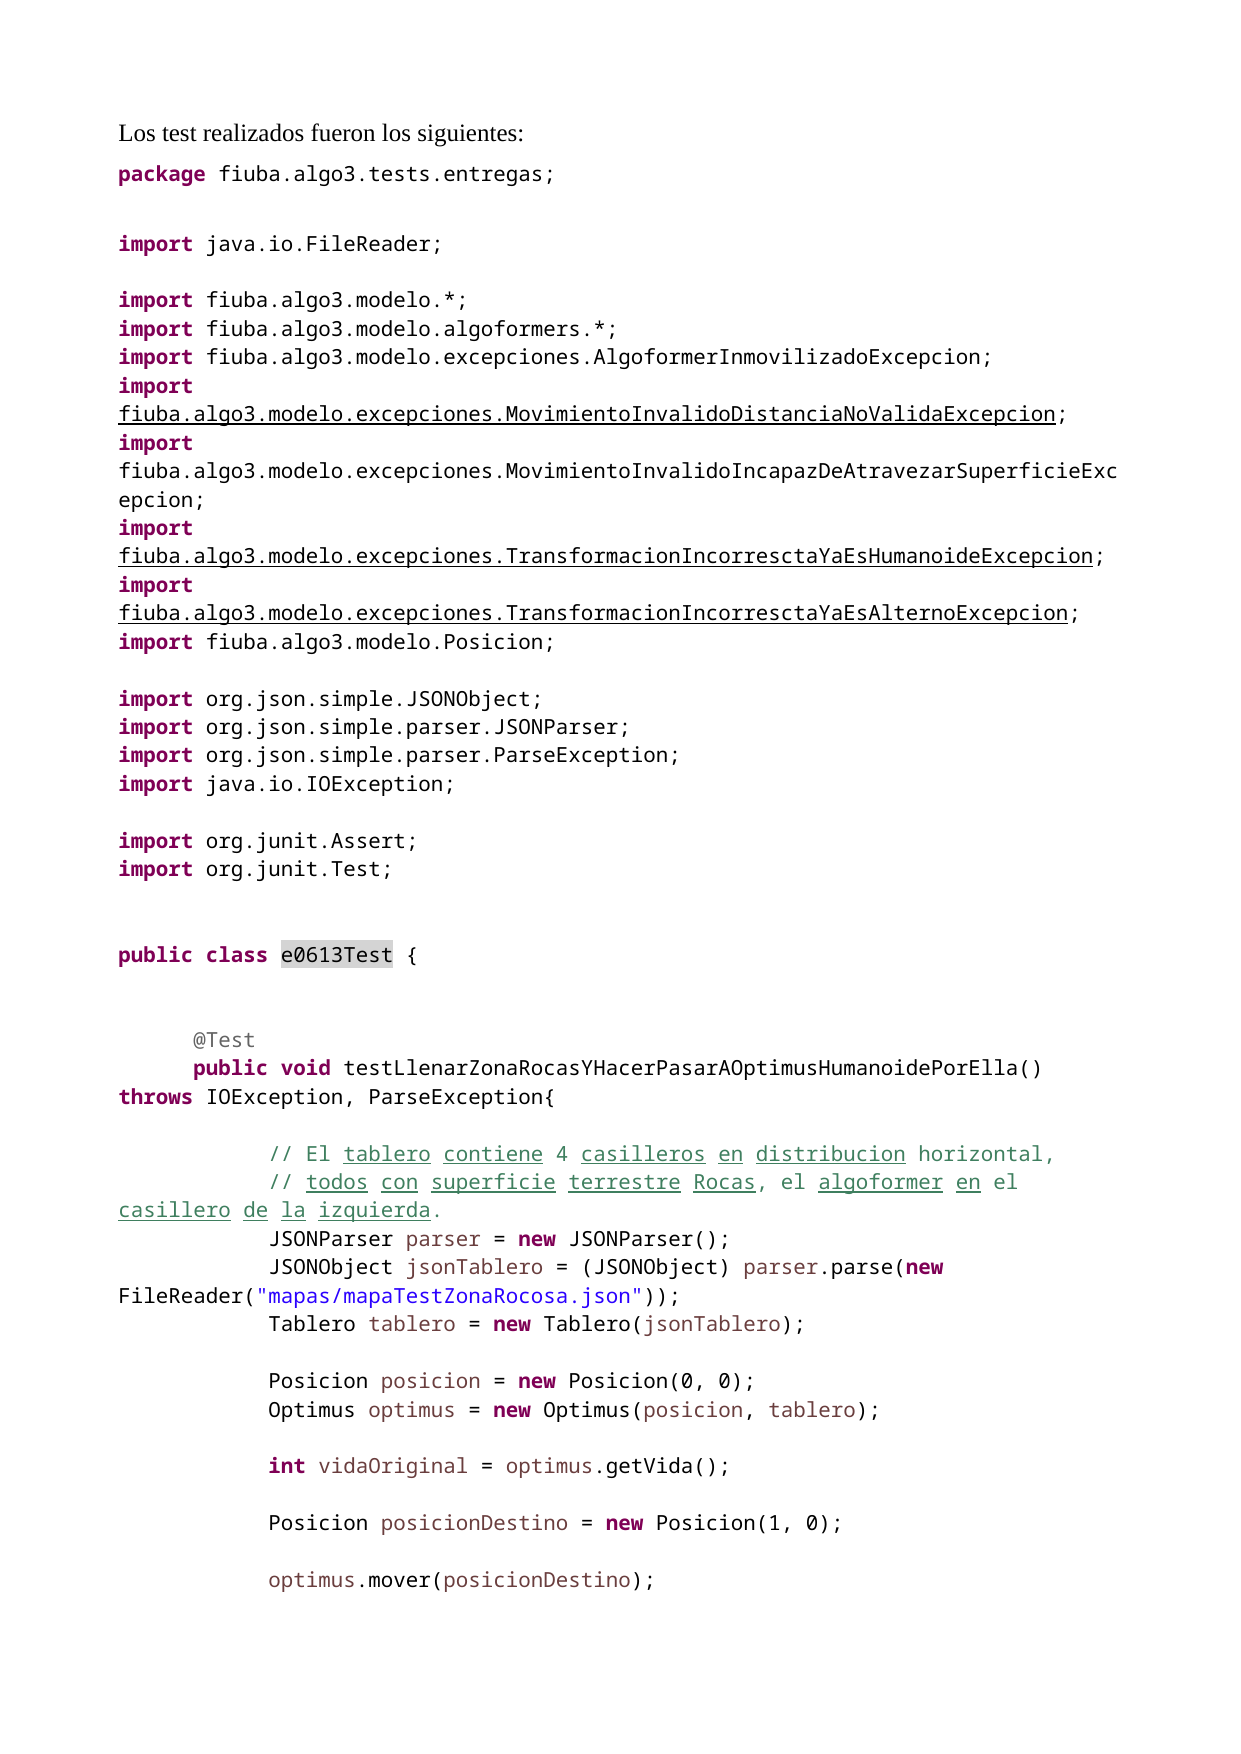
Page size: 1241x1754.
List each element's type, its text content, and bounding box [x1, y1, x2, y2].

text import java.io.IOException; [118, 769, 1122, 797]
text // todos con superficie terrestre Rocas, el algoformer en el casillero de la izquierda. [118, 1167, 1122, 1224]
text import fiuba.algo3.modelo.excepciones.TransformacionIncorresctaYaEsAlternoExcepcion; [118, 570, 1122, 627]
text Posicion posicion = new Posicion(0, 0); [118, 1366, 1122, 1395]
text // El tablero contiene 4 casilleros en distribucion horizontal, [118, 1139, 1122, 1167]
text Tablero tablero = new Tablero(jsonTablero); [118, 1309, 1122, 1338]
text import org.junit.Test; [118, 854, 1122, 883]
text import fiuba.algo3.modelo.excepciones.MovimientoInvalidoDistanciaNoValidaExcepcion; [118, 371, 1122, 428]
text JSONParser parser = new JSONParser(); [118, 1224, 1122, 1252]
text package fiuba.algo3.tests.entregas; [118, 159, 1122, 188]
text import fiuba.algo3.modelo.excepciones.TransformacionIncorresctaYaEsHumanoideExcepcion; [118, 513, 1122, 570]
text import fiuba.algo3.modelo.Posicion; [118, 627, 1122, 655]
text import org.junit.Assert; [118, 826, 1122, 854]
text import fiuba.algo3.modelo.algoformers.*; [118, 314, 1122, 342]
text JSONObject jsonTablero = (JSONObject) parser.parse(new FileReader("mapas/mapaTestZonaRocosa.json")); [118, 1252, 1122, 1309]
text import org.json.simple.parser.JSONParser; [118, 712, 1122, 741]
text public void testLlenarZonaRocasYHacerPasarAOptimusHumanoidePorElla() throws IOException, ParseException{ [118, 1053, 1122, 1110]
text import fiuba.algo3.modelo.excepciones.MovimientoInvalidoIncapazDeAtravezarSuperficieExcepcion; [118, 428, 1122, 513]
text import java.io.FileReader; [118, 229, 1122, 257]
text import org.json.simple.parser.ParseException; [118, 741, 1122, 769]
text import fiuba.algo3.modelo.*; [118, 286, 1122, 314]
text Los test realizados fueron los siguientes: [118, 118, 1122, 147]
text Optimus optimus = new Optimus(posicion, tablero); [118, 1395, 1122, 1423]
text import fiuba.algo3.modelo.excepciones.AlgoformerInmovilizadoExcepcion; [118, 342, 1122, 371]
text @Test [118, 1025, 1122, 1053]
text public class e0613Test { [118, 940, 1122, 968]
text int vidaOriginal = optimus.getVida(); [118, 1452, 1122, 1480]
text Posicion posicionDestino = new Posicion(1, 0); [118, 1508, 1122, 1537]
text optimus.mover(posicionDestino); [118, 1565, 1122, 1594]
text import org.json.simple.JSONObject; [118, 684, 1122, 712]
